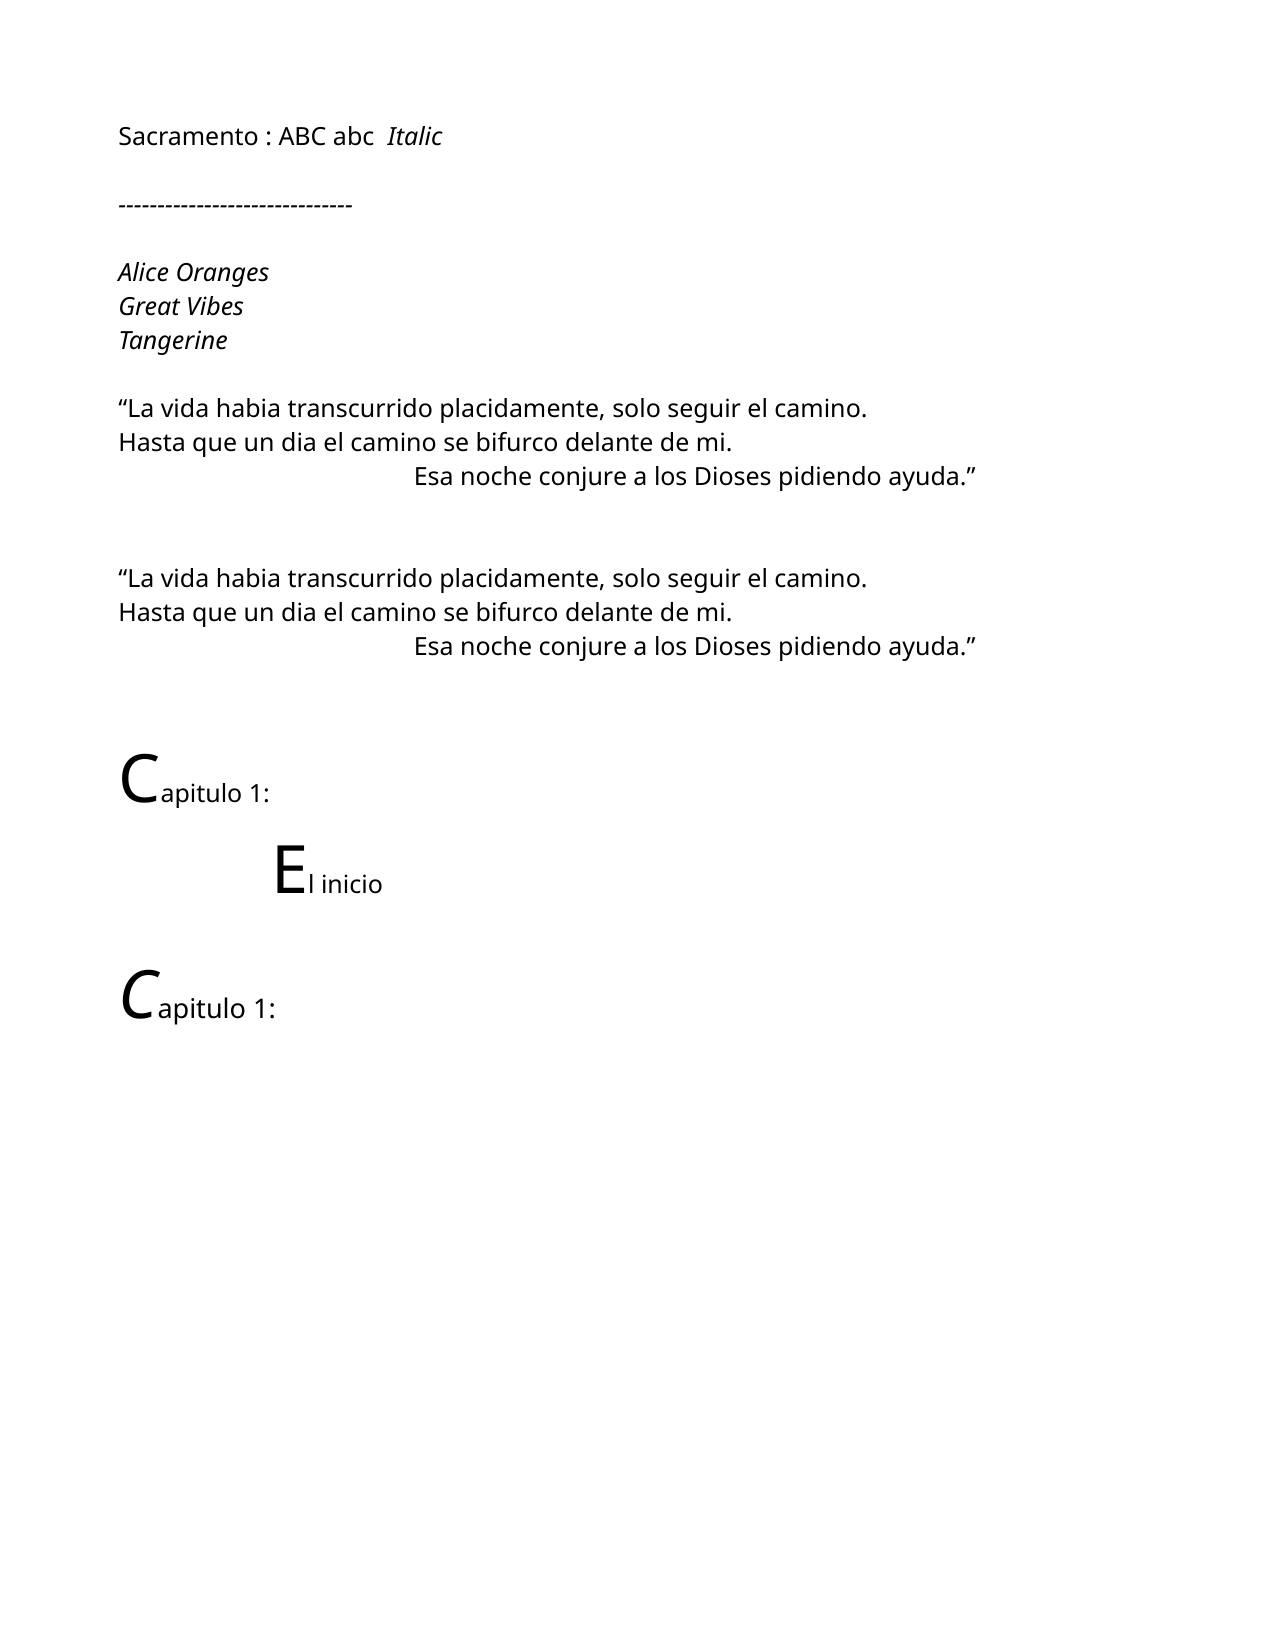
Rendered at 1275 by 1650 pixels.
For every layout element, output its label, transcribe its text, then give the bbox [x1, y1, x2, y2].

text “La vida habia transcurrido placidamente, solo seguir el camino. [118, 391, 1157, 425]
text Alice Oranges [118, 254, 1157, 288]
text Tangerine [118, 322, 1157, 357]
text Esa noche conjure a los Dioses pidiendo ayuda.” [118, 459, 1157, 493]
text El inicio [118, 822, 1157, 913]
text Capitulo 1: [118, 731, 1157, 822]
text ------------------------------ [118, 186, 1157, 220]
text “La vida habia transcurrido placidamente, solo seguir el camino. [118, 561, 1157, 595]
text Hasta que un dia el camino se bifurco delante de mi. [118, 595, 1157, 629]
text Sacramento : ABC abc Italic [118, 118, 1157, 152]
text Great Vibes [118, 288, 1157, 322]
text Esa noche conjure a los Dioses pidiendo ayuda.” [118, 629, 1157, 663]
text Hasta que un dia el camino se bifurco delante de mi. [118, 425, 1157, 459]
text Capitulo 1: [118, 947, 1157, 1038]
